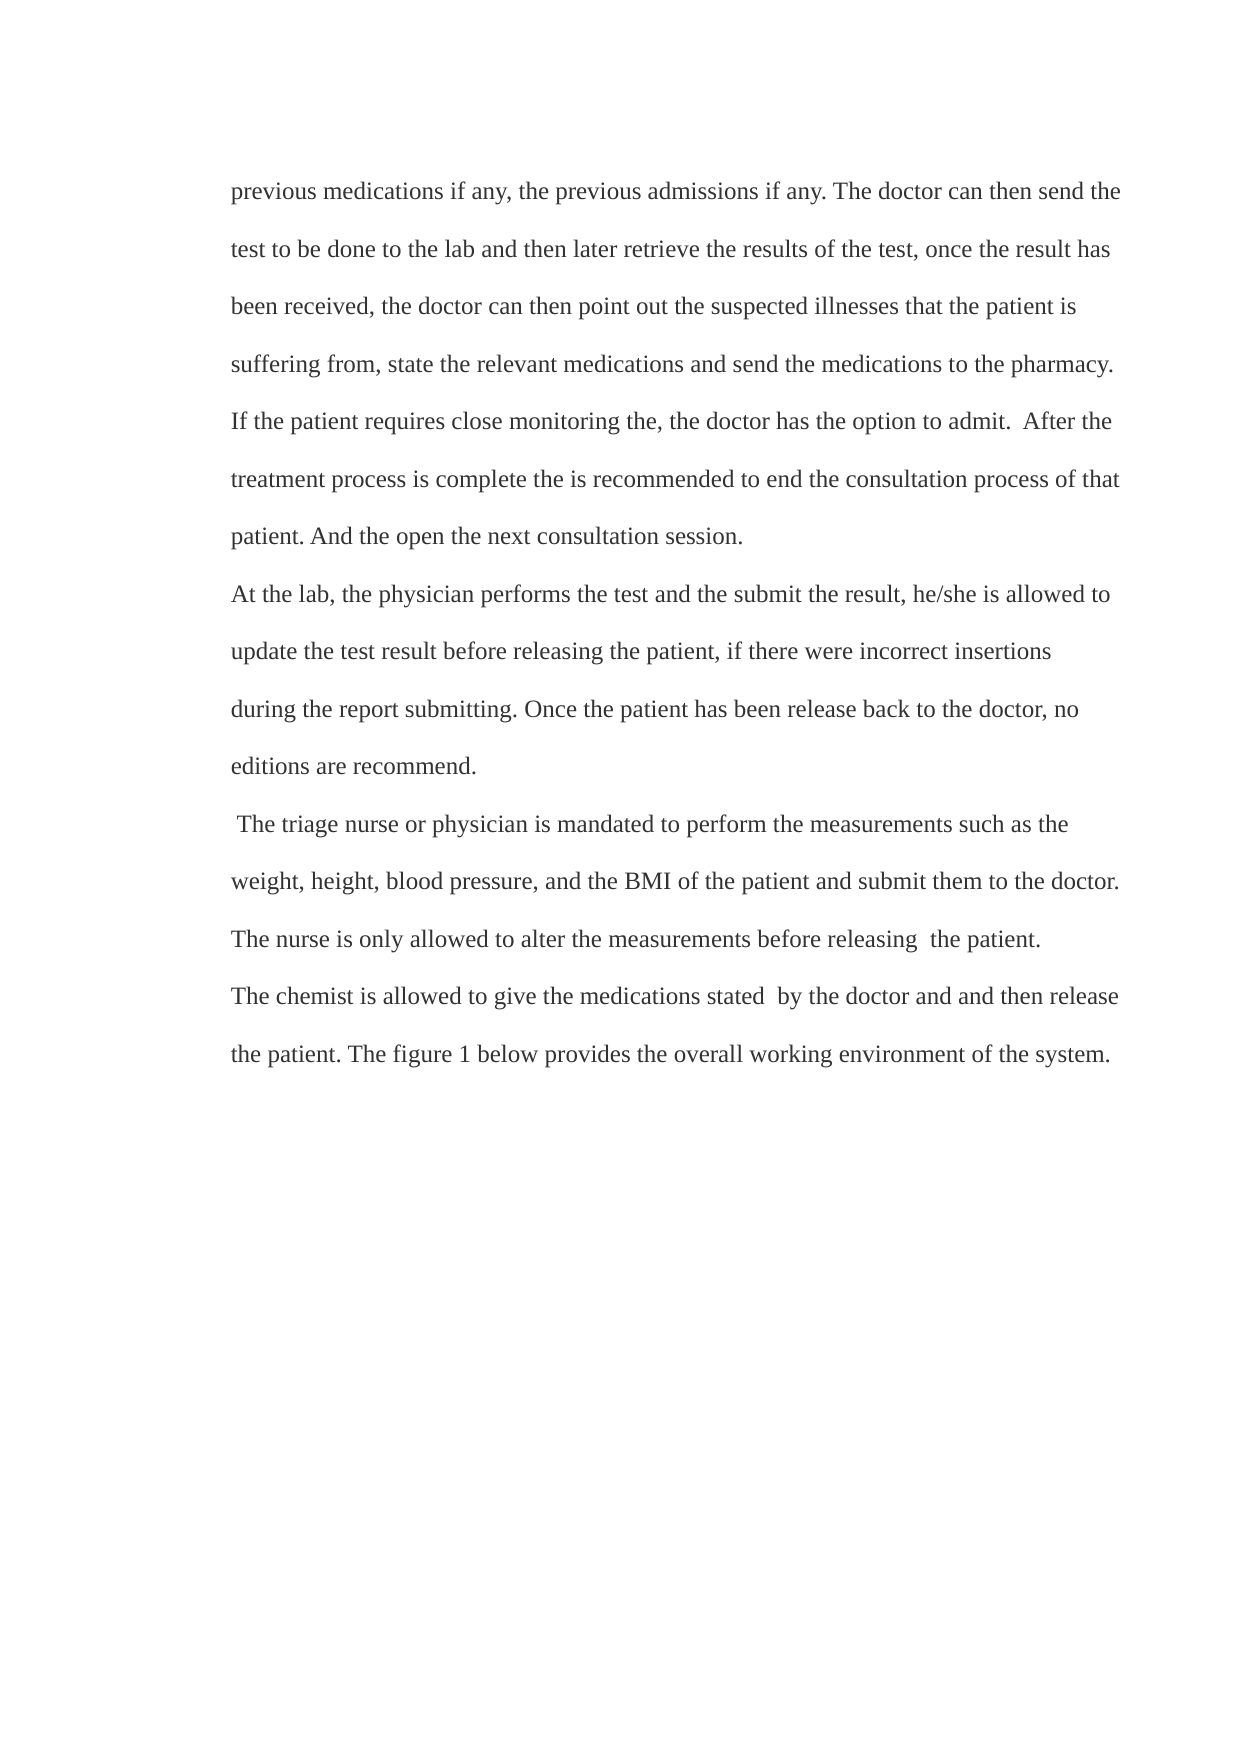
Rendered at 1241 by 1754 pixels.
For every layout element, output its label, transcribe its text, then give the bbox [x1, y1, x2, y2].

list At the lab, the physician performs the test and the submit the result, he/she is allowed to update the test result before releasing the patient, if there were incorrect insertions during the report submitting. Once the patient has been release back to the doctor, no editions are recommend. [193, 579, 1122, 780]
list previous medications if any, the previous admissions if any. The doctor can then send the test to be done to the lab and then later retrieve the results of the test, once the result has been received, the doctor can then point out the suspected illnesses that the patient is suffering from, state the relevant medications and send the medications to the pharmacy. If the patient requires close monitoring the, the doctor has the option to admit. After the treatment process is complete the is recommended to end the consultation process of that patient. And the open the next consultation session. [193, 176, 1122, 550]
list The triage nurse or physician is mandated to perform the measurements such as the weight, height, blood pressure, and the BMI of the patient and submit them to the doctor. The nurse is only allowed to alter the measurements before releasing the patient. [193, 809, 1122, 953]
list The chemist is allowed to give the medications stated by the doctor and and then release the patient. The figure 1 below provides the overall working environment of the system. [193, 981, 1122, 1068]
